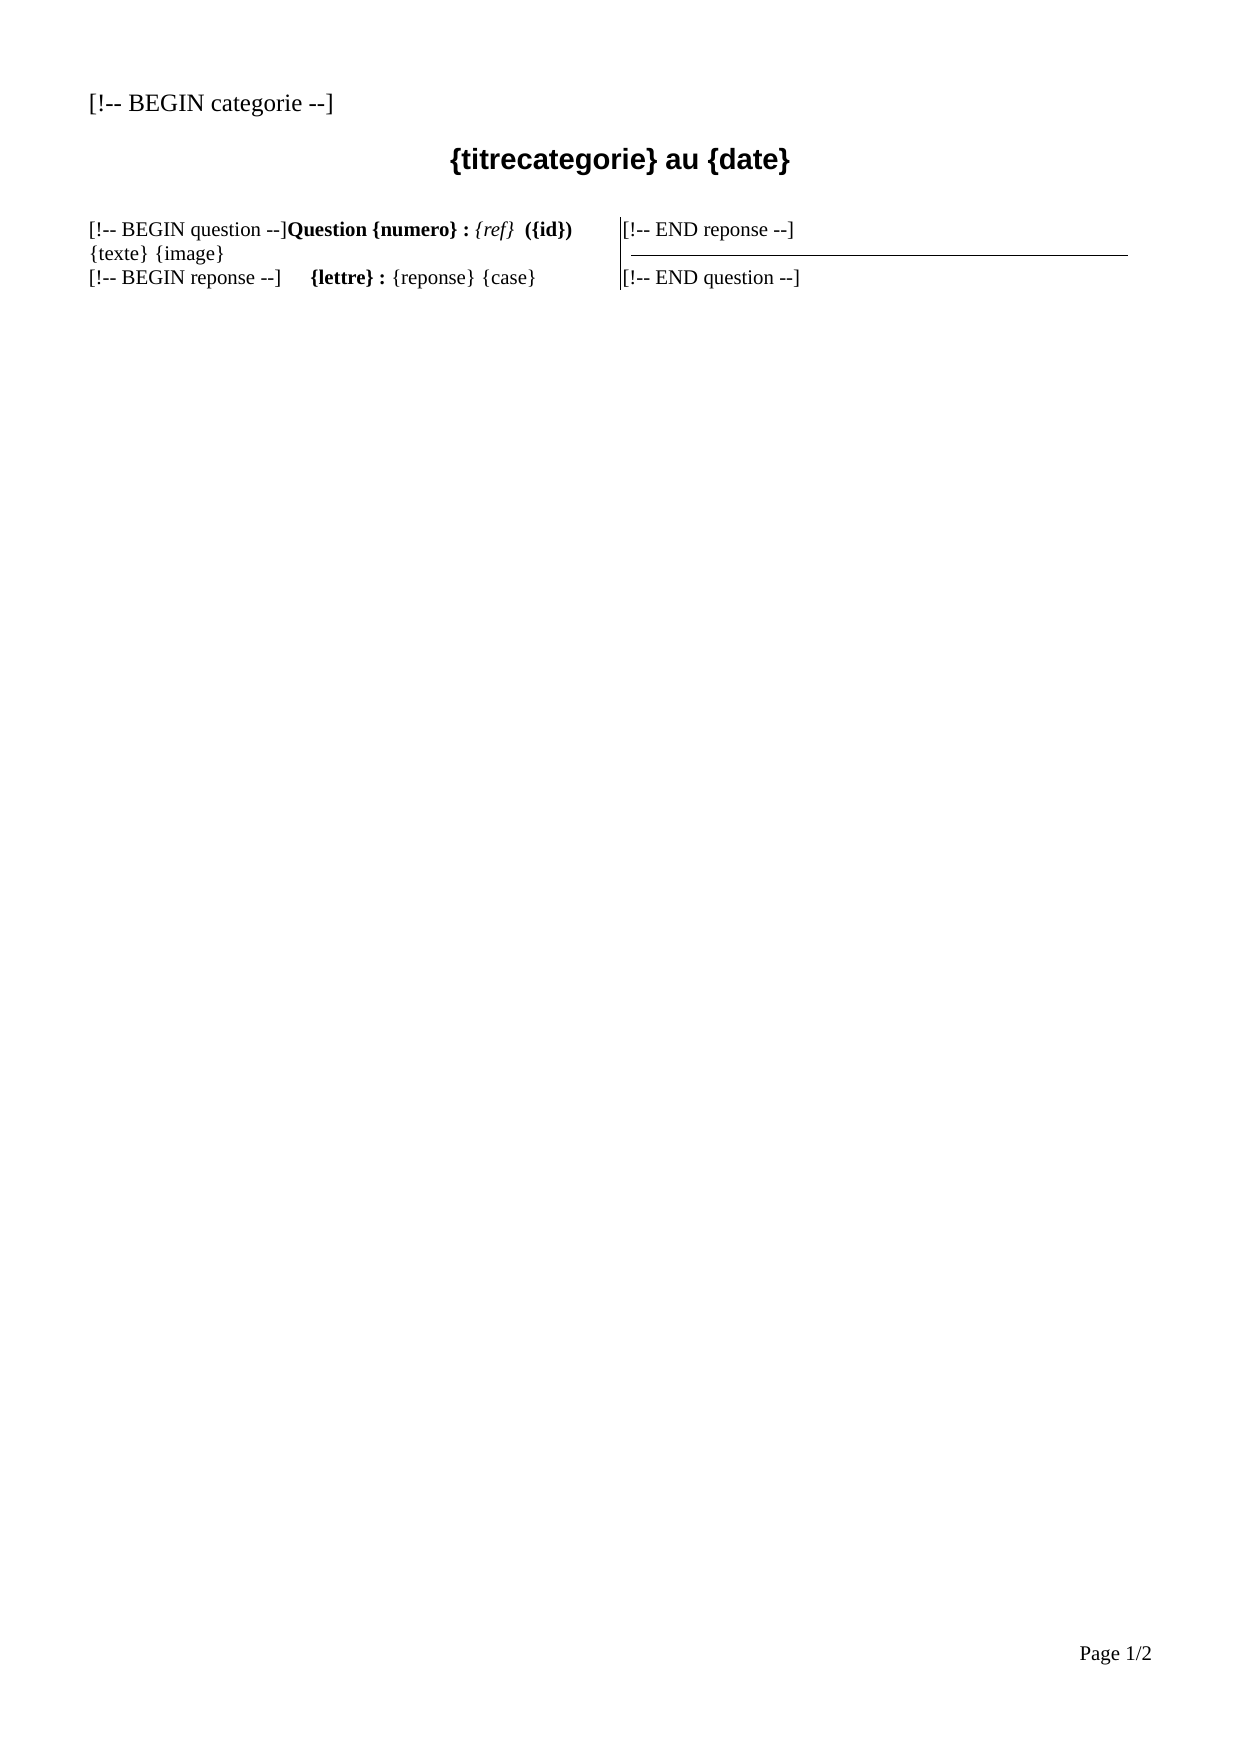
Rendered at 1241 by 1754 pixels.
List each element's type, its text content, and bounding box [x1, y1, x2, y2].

subtitle {titrecategorie} au {date} [88, 142, 1152, 176]
text [!-- BEGIN reponse --] {lettre} : {reponse} {case} [88, 265, 618, 289]
text [!-- END reponse --] [622, 217, 1152, 241]
text [!-- END question --] [622, 265, 1152, 289]
text [!-- BEGIN categorie --] [88, 88, 1152, 117]
text [!-- BEGIN question --]Question {numero} : {ref} ({id}) {texte} {image} [88, 217, 618, 265]
